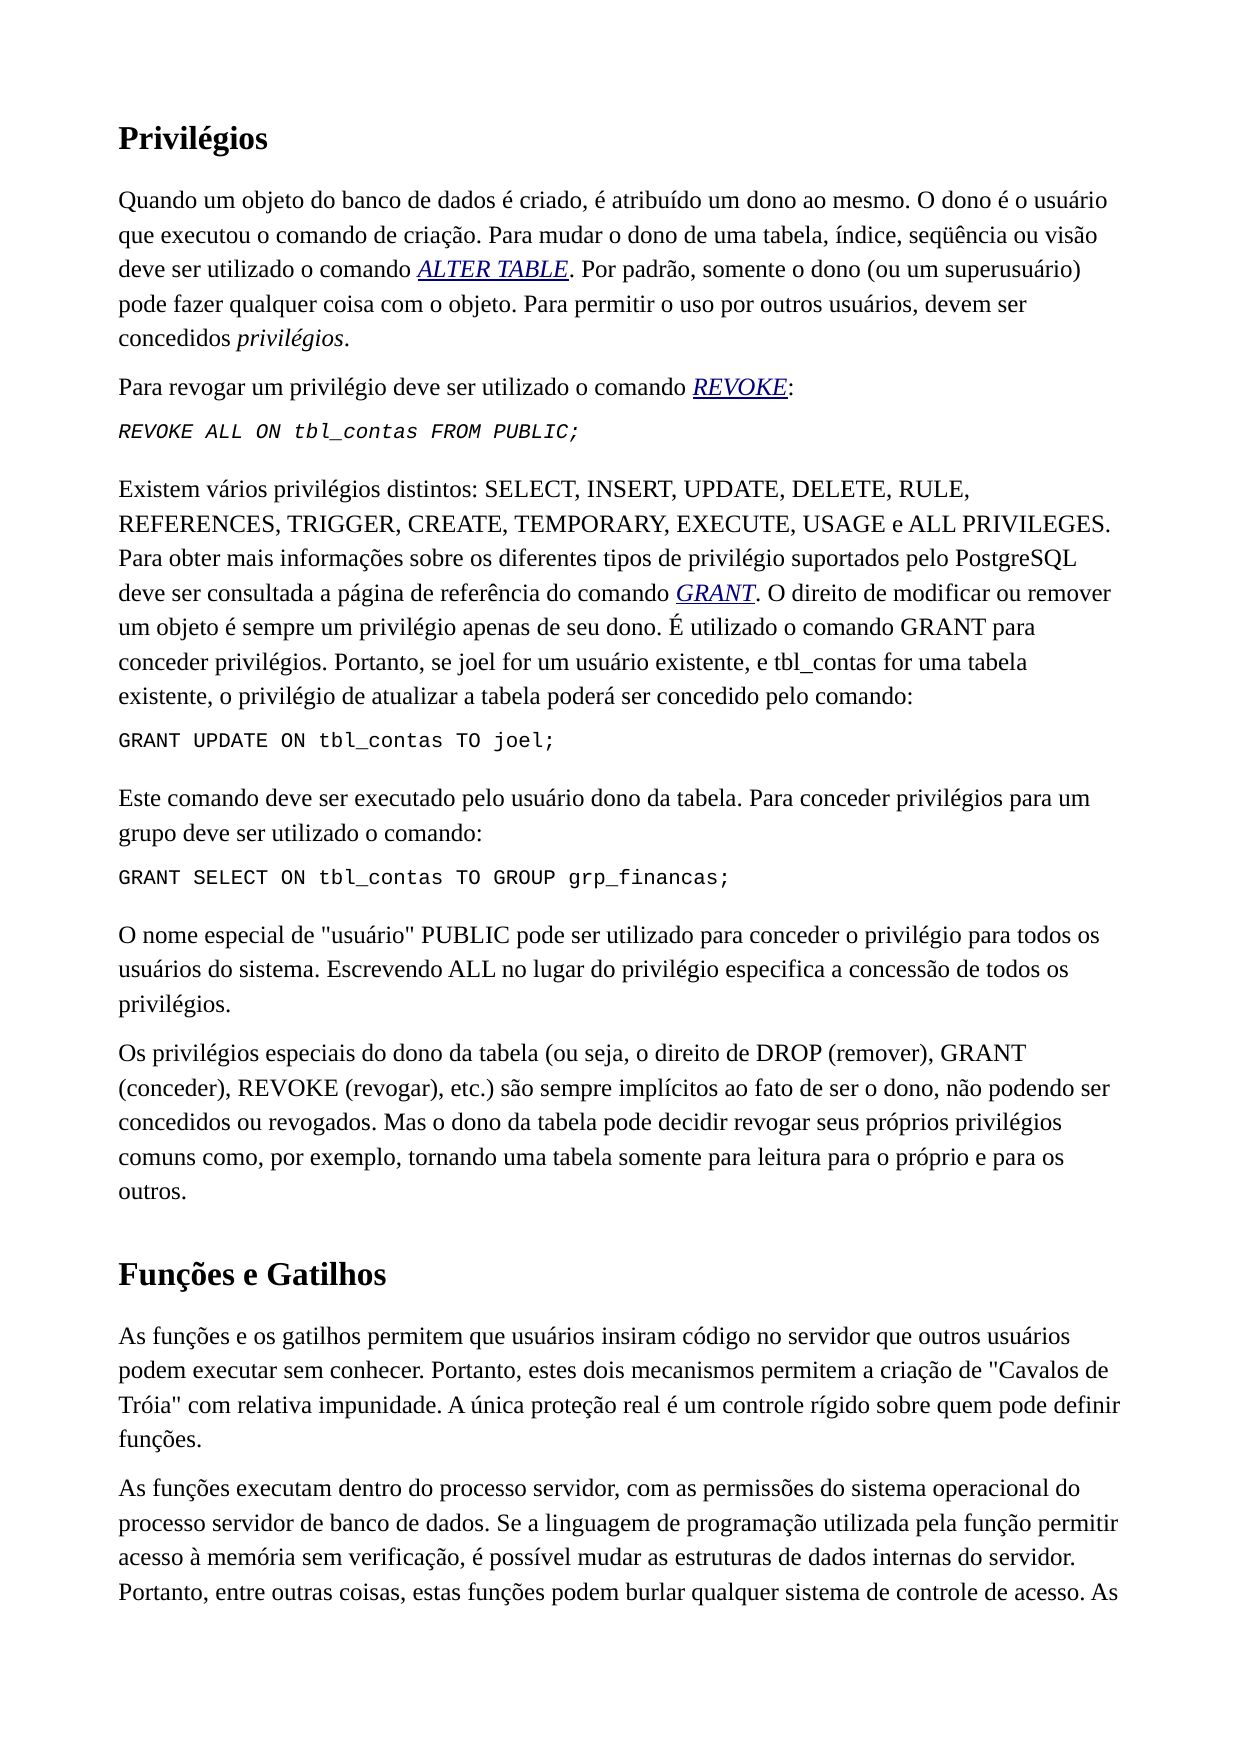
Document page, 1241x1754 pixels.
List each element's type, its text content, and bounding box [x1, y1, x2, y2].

text O nome especial de "usuário" PUBLIC pode ser utilizado para conceder o privilégio para todos os usuários do sistema. Escrevendo ALL no lugar do privilégio especifica a concessão de todos os privilégios. [118, 920, 1122, 1018]
text As funções executam dentro do processo servidor, com as permissões do sistema operacional do processo servidor de banco de dados. Se a linguagem de programação utilizada pela função permitir acesso à memória sem verificação, é possível mudar as estruturas de dados internas do servidor. Portanto, entre outras coisas, estas funções podem burlar qualquer sistema de controle de acesso. As [118, 1473, 1122, 1606]
text GRANT SELECT ON tbl_contas TO GROUP grp_financas; [118, 867, 1122, 891]
text Privilégios [118, 118, 1122, 156]
text Este comando deve ser executado pelo usuário dono da tabela. Para conceder privilégios para um grupo deve ser utilizado o comando: [118, 783, 1122, 847]
text As funções e os gatilhos permitem que usuários insiram código no servidor que outros usuários podem executar sem conhecer. Portanto, estes dois mecanismos permitem a criação de "Cavalos de Tróia" com relativa impunidade. A única proteção real é um controle rígido sobre quem pode definir funções. [118, 1321, 1122, 1453]
text Funções e Gatilhos [118, 1254, 1122, 1292]
text GRANT UPDATE ON tbl_contas TO joel; [118, 730, 1122, 754]
text Para revogar um privilégio deve ser utilizado o comando REVOKE: [118, 372, 1122, 401]
text Os privilégios especiais do dono da tabela (ou seja, o direito de DROP (remover), GRANT (conceder), REVOKE (revogar), etc.) são sempre implícitos ao fato de ser o dono, não podendo ser concedidos ou revogados. Mas o dono da tabela pode decidir revogar seus próprios privilégios comuns como, por exemplo, tornando uma tabela somente para leitura para o próprio e para os outros. [118, 1038, 1122, 1205]
text Existem vários privilégios distintos: SELECT, INSERT, UPDATE, DELETE, RULE, REFERENCES, TRIGGER, CREATE, TEMPORARY, EXECUTE, USAGE e ALL PRIVILEGES. Para obter mais informações sobre os diferentes tipos de privilégio suportados pelo PostgreSQL deve ser consultada a página de referência do comando GRANT. O direito de modificar ou remover um objeto é sempre um privilégio apenas de seu dono. É utilizado o comando GRANT para conceder privilégios. Portanto, se joel for um usuário existente, e tbl_contas for uma tabela existente, o privilégio de atualizar a tabela poderá ser concedido pelo comando: [118, 474, 1122, 710]
text REVOKE ALL ON tbl_contas FROM PUBLIC; [118, 421, 1122, 445]
text Quando um objeto do banco de dados é criado, é atribuído um dono ao mesmo. O dono é o usuário que executou o comando de criação. Para mudar o dono de uma tabela, índice, seqüência ou visão deve ser utilizado o comando ALTER TABLE. Por padrão, somente o dono (ou um superusuário) pode fazer qualquer coisa com o objeto. Para permitir o uso por outros usuários, devem ser concedidos privilégios. [118, 185, 1122, 352]
